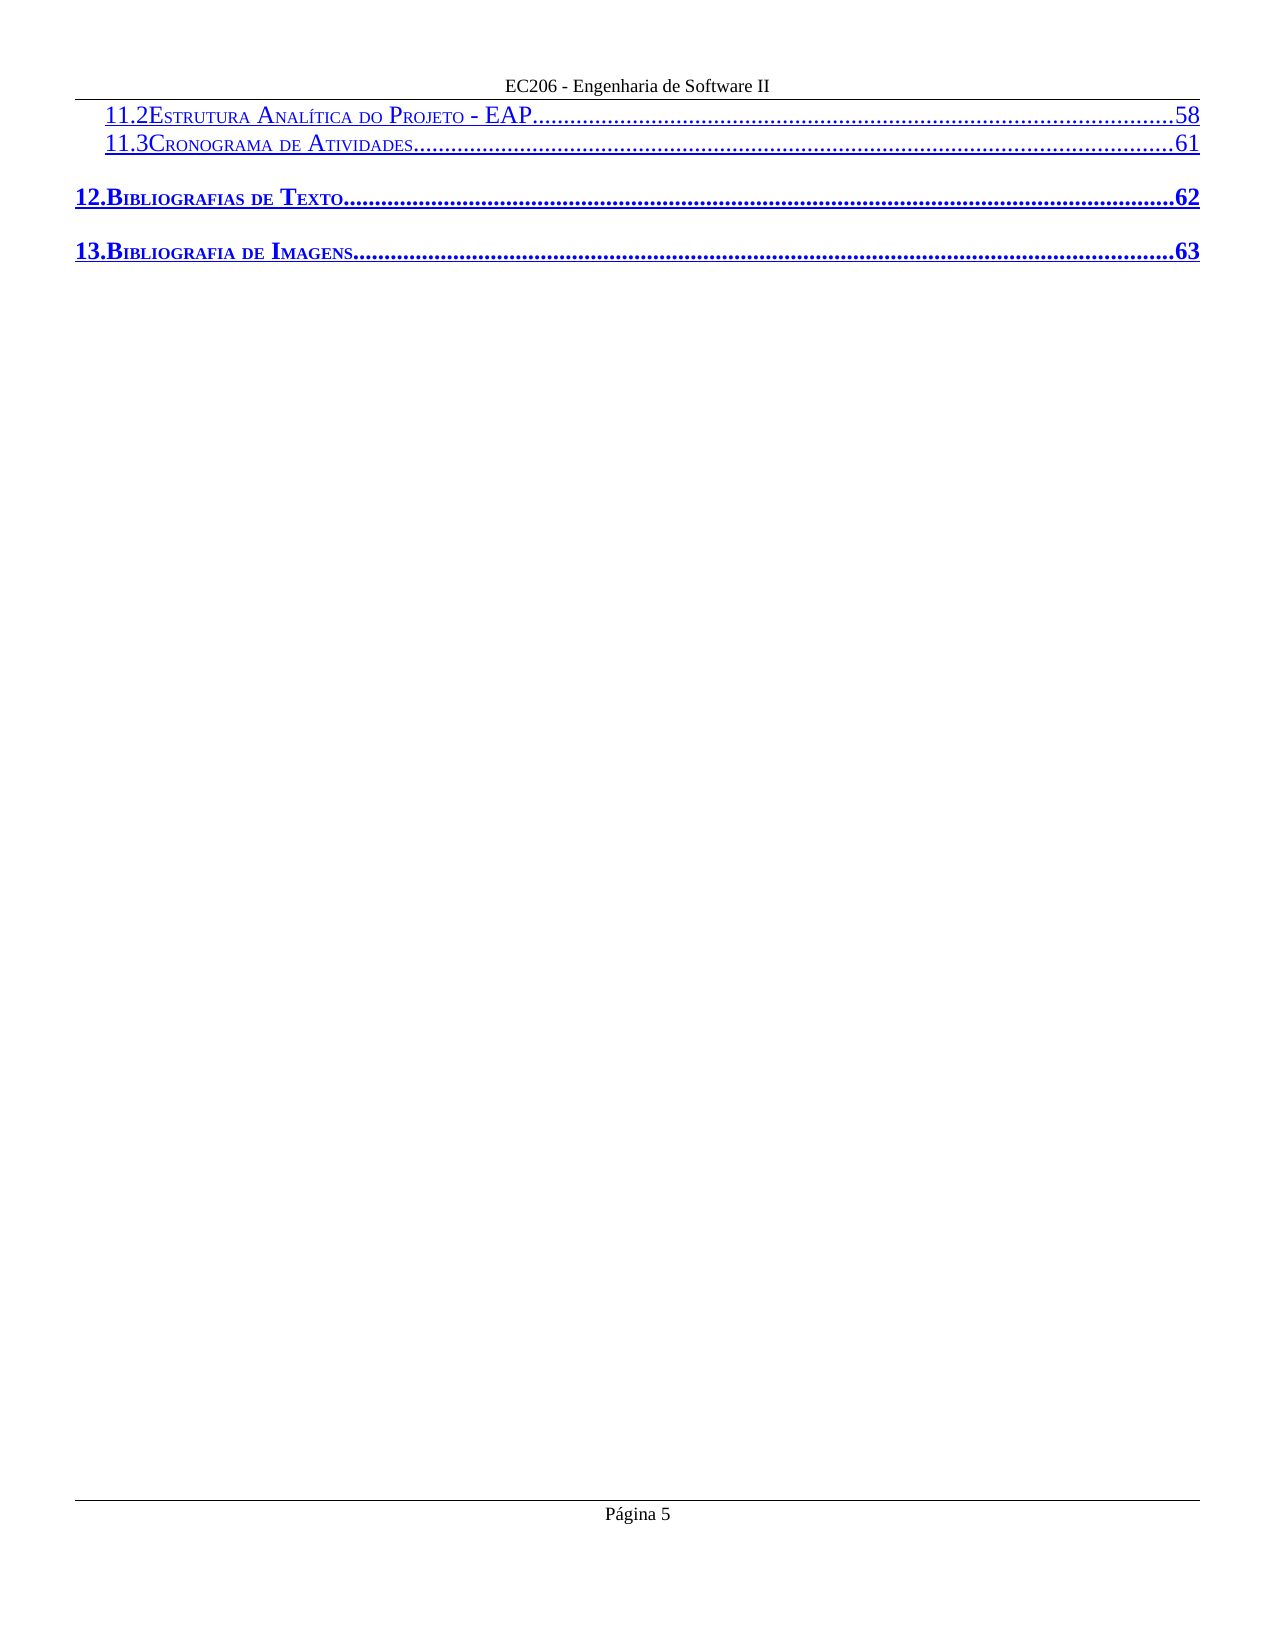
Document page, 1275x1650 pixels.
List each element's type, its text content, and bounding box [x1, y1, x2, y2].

text 11.3Cronograma de Atividades 61 [104, 128, 1200, 153]
text 12.Bibliografias de Texto 62 [75, 182, 1200, 207]
text 13.Bibliografia de Imagens 63 [75, 236, 1200, 261]
text 11.2Estrutura Analítica do Projeto - EAP 58 [104, 100, 1200, 125]
